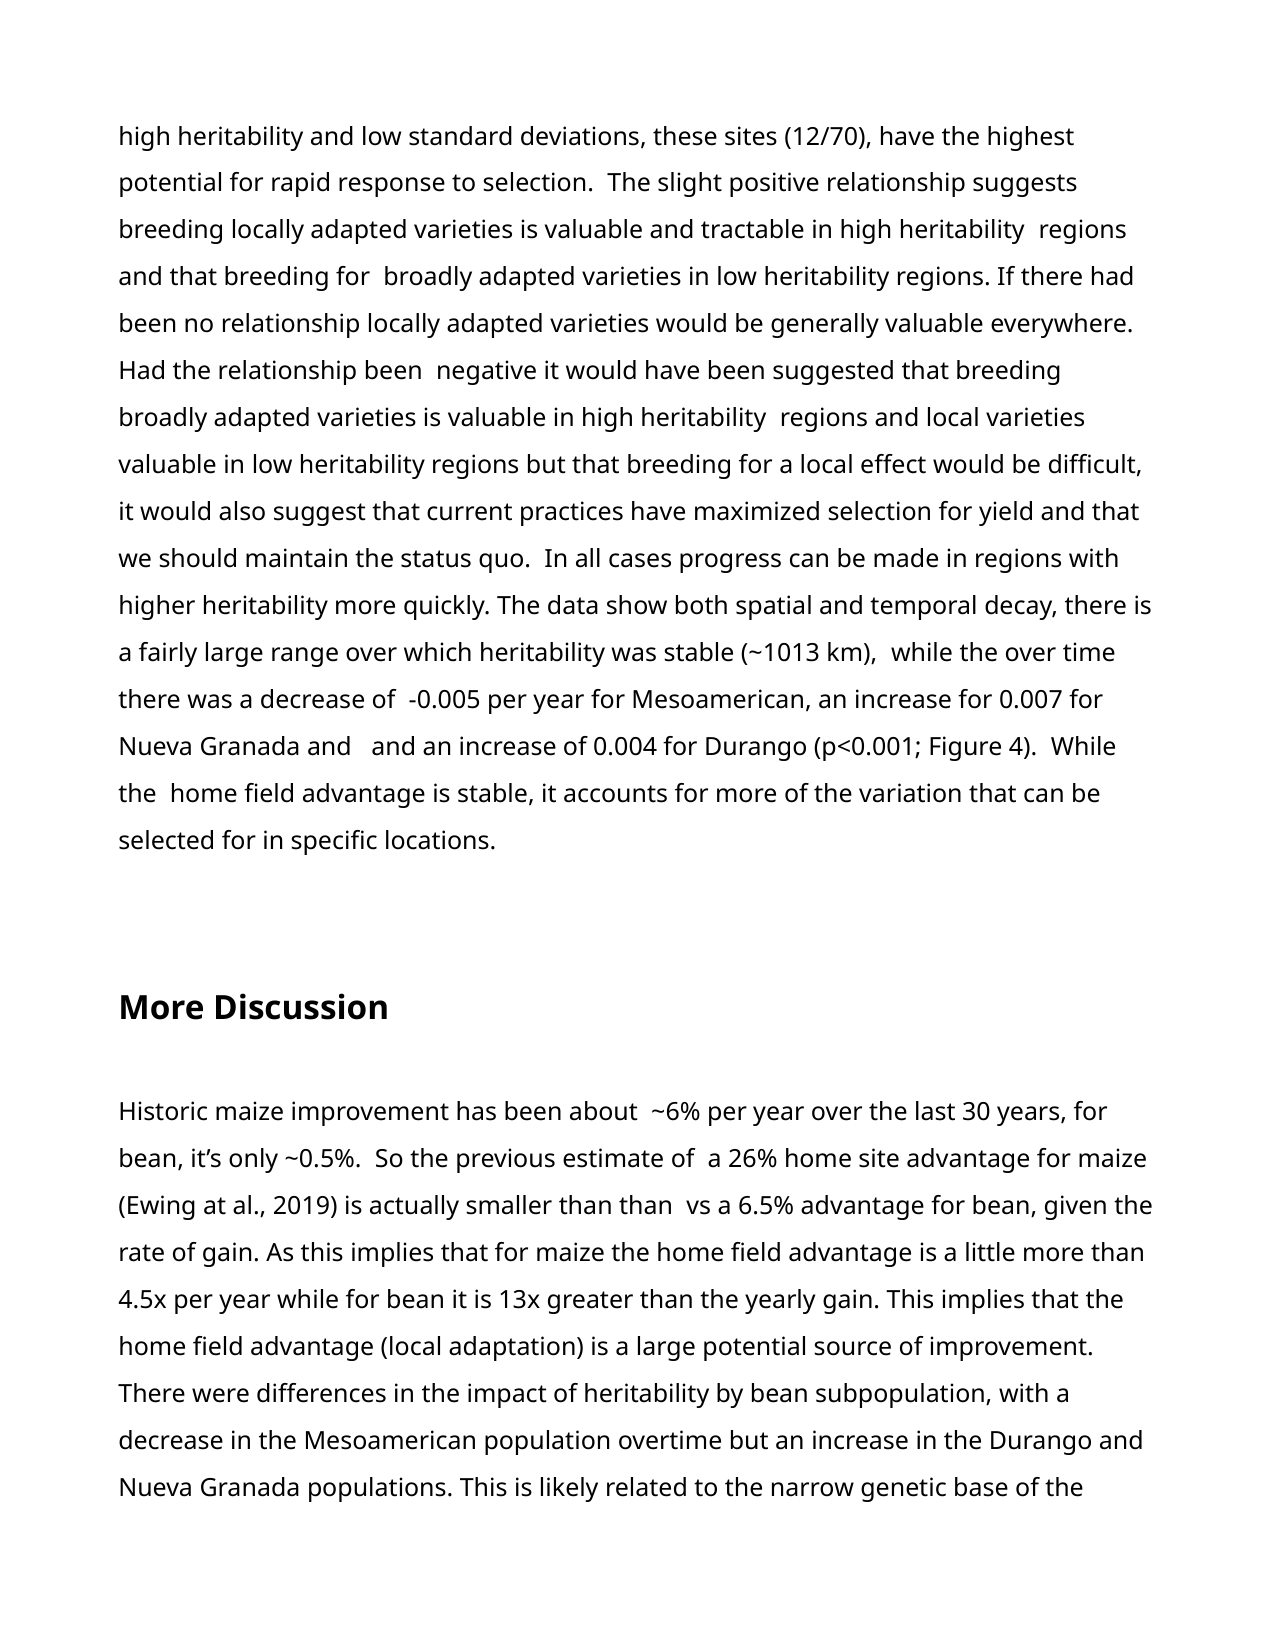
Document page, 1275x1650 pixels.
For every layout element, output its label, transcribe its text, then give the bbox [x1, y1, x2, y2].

text high heritability and low standard deviations, these sites (12/70), have the highest potential for rapid response to selection. The slight positive relationship suggests breeding locally adapted varieties is valuable and tractable in high heritability regions and that breeding for broadly adapted varieties in low heritability regions. If there had been no relationship locally adapted varieties would be generally valuable everywhere. Had the relationship been negative it would have been suggested that breeding broadly adapted varieties is valuable in high heritability regions and local varieties valuable in low heritability regions but that breeding for a local effect would be difficult, it would also suggest that current practices have maximized selection for yield and that we should maintain the status quo. In all cases progress can be made in regions with higher heritability more quickly. The data show both spatial and temporal decay, there is a fairly large range over which heritability was stable (~1013 km), while the over time there was a decrease of -0.005 per year for Mesoamerican, an increase for 0.007 for Nueva Granada and and an increase of 0.004 for Durango (p<0.001; Figure 4). While the home field advantage is stable, it accounts for more of the variation that can be selected for in specific locations. [118, 118, 1157, 857]
text Historic maize improvement has been about ~6% per year over the last 30 years, for bean, it’s only ~0.5%. So the previous estimate of a 26% home site advantage for maize (Ewing at al., 2019) is actually smaller than than vs a 6.5% advantage for bean, given the rate of gain. As this implies that for maize the home field advantage is a little more than 4.5x per year while for bean it is 13x greater than the yearly gain. This implies that the home field advantage (local adaptation) is a large potential source of improvement. There were differences in the impact of heritability by bean subpopulation, with a decrease in the Mesoamerican population overtime but an increase in the Durango and Nueva Granada populations. This is likely related to the narrow genetic base of the [118, 1094, 1157, 1503]
text More Discussion [118, 983, 1157, 1029]
